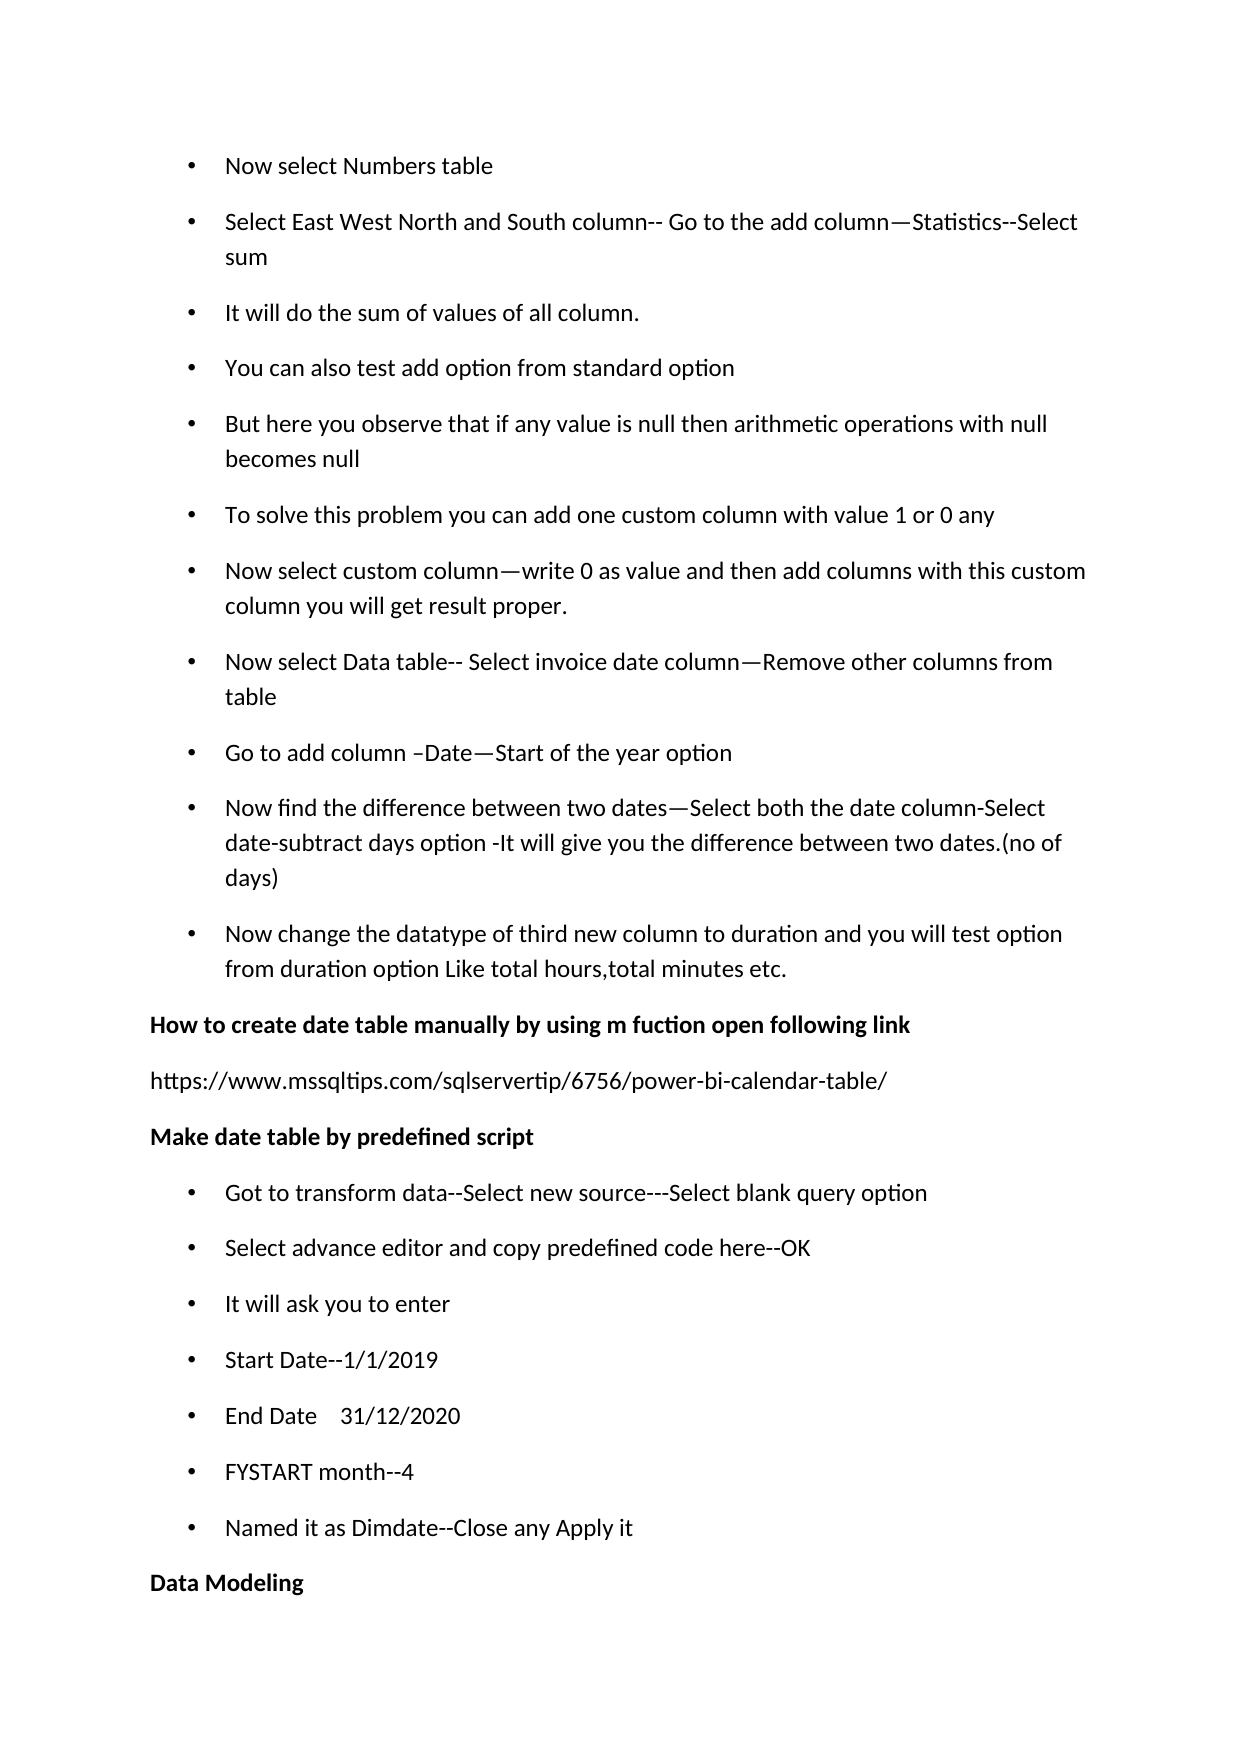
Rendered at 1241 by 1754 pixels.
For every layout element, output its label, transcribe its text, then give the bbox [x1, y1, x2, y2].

text https://www.mssqltips.com/sqlservertip/6756/power-bi-calendar-table/ [150, 1065, 1090, 1096]
list Now change the datatype of third new column to duration and you will test option from duration option Like total hours,total minutes etc. [187, 918, 1090, 984]
list But here you observe that if any value is null then arithmetic operations with null becomes null [187, 408, 1090, 474]
list It will do the sum of values of all column. [187, 297, 1090, 327]
list Start Date--1/1/2019 [187, 1344, 1090, 1375]
list Now select custom column—write 0 as value and then add columns with this custom column you will get result proper. [187, 555, 1090, 621]
list Named it as Dimdate--Close any Apply it [187, 1512, 1090, 1542]
list Go to add column –Date—Start of the year option [187, 737, 1090, 767]
list FYSTART month--4 [187, 1456, 1090, 1486]
text Make date table by predefined script [150, 1121, 1090, 1151]
list End Date 31/12/2020 [187, 1400, 1090, 1431]
text How to create date table manually by using m fuction open following link [150, 1009, 1090, 1040]
list It will ask you to enter [187, 1288, 1090, 1319]
list To solve this problem you can add one custom column with value 1 or 0 any [187, 499, 1090, 530]
text Data Modeling [150, 1567, 1090, 1598]
list Select East West North and South column-- Go to the add column—Statistics--Select sum [187, 206, 1090, 271]
list Select advance editor and copy predefined code here--OK [187, 1232, 1090, 1263]
list You can also test add option from standard option [187, 352, 1090, 383]
list Now select Numbers table [187, 150, 1090, 181]
list Now select Data table-- Select invoice date column—Remove other columns from table [187, 646, 1090, 711]
list Now find the difference between two dates—Select both the date column-Select date-subtract days option -It will give you the difference between two dates.(no of days) [187, 792, 1090, 893]
list Got to transform data--Select new source---Select blank query option [187, 1177, 1090, 1207]
